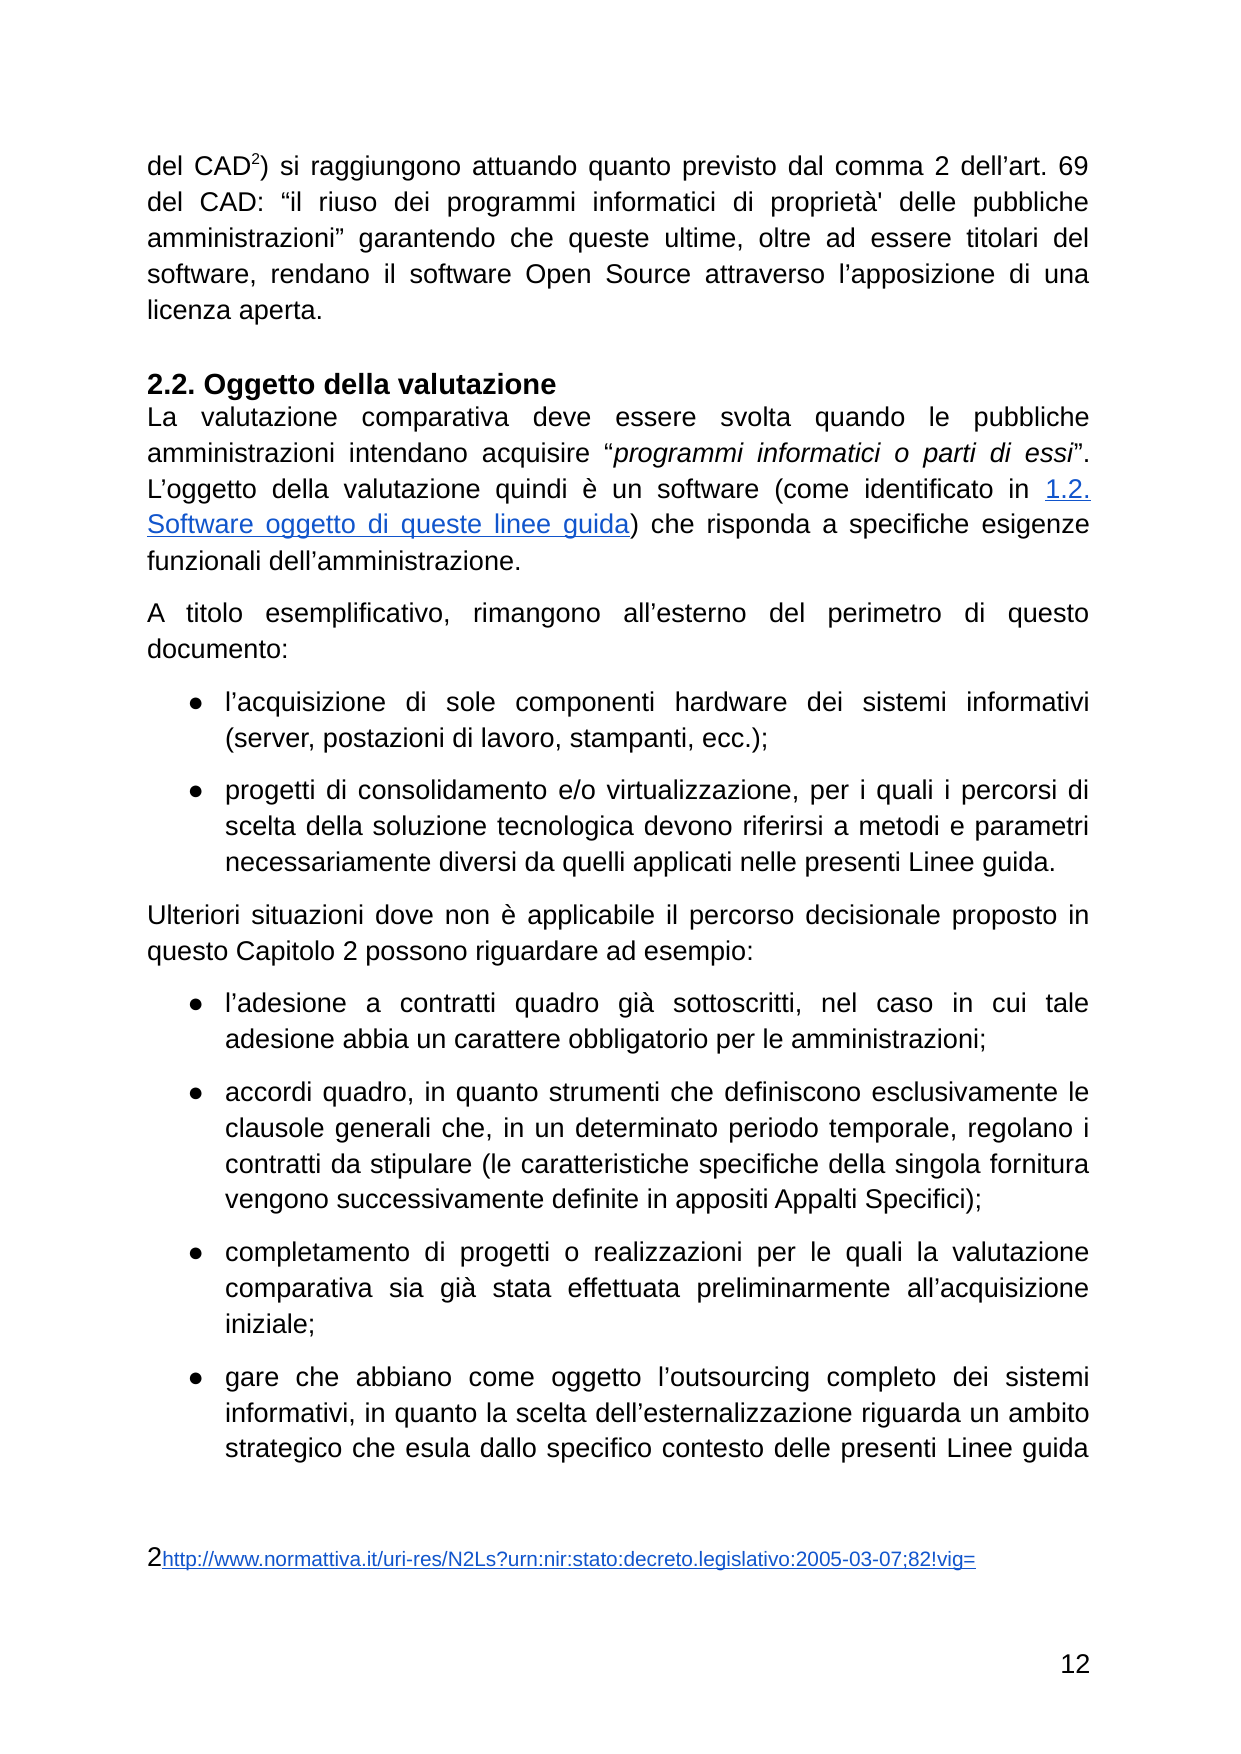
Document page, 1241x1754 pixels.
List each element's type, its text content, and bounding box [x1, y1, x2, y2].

text Il presente documento ribadisce che i “principi di economicità' e di efficienza, tutela degli investimenti, riuso e neutralità' tecnologica” (comma 1 dell’art. 68 del CAD) si raggiungono attuando quanto previsto dal comma 2 dell’art. 69 del CAD: “il riuso dei programmi informatici di proprietà' delle pubbliche amministrazioni” garantendo che queste ultime, oltre ad essere titolari del software, rendano il software Open Source attraverso l’apposizione di una licenza aperta. [147, 150, 1090, 325]
list completamento di progetti o realizzazioni per le quali la valutazione comparativa sia già stata effettuata preliminarmente all’acquisizione iniziale; [187, 1236, 1090, 1339]
list l’acquisizione di sole componenti hardware dei sistemi informativi (server, postazioni di lavoro, stampanti, ecc.); [187, 686, 1090, 753]
list l’adesione a contratti quadro già sottoscritti, nel caso in cui tale adesione abbia un carattere obbligatorio per le amministrazioni; [187, 987, 1090, 1054]
list gare che abbiano come oggetto l’outsourcing completo dei sistemi informativi, in quanto la scelta dell’esternalizzazione riguarda un ambito strategico che esula dallo specifico contesto delle presenti Linee guida [187, 1361, 1090, 1464]
text A titolo esemplificativo, rimangono all’esterno del perimetro di questo documento: [147, 597, 1090, 664]
list accordi quadro, in quanto strumenti che definiscono esclusivamente le clausole generali che, in un determinato periodo temporale, regolano i contratti da stipulare (le caratteristiche specifiche della singola fornitura vengono successivamente definite in appositi Appalti Specifici); [187, 1076, 1090, 1215]
text http://www.normattiva.it/uri-res/N2Ls?urn:nir:stato:decreto.legislativo:2005-03-07;82!vig= [147, 1541, 1090, 1573]
text La valutazione comparativa deve essere svolta quando le pubbliche amministrazioni intendano acquisire “programmi informatici o parti di essi”. L’oggetto della valutazione quindi è un software (come identificato in 1.2. Software oggetto di queste linee guida) che risponda a specifiche esigenze funzionali dell’amministrazione. [147, 401, 1090, 576]
text Ulteriori situazioni dove non è applicabile il percorso decisionale proposto in questo Capitolo 2 possono riguardare ad esempio: [147, 899, 1090, 966]
list progetti di consolidamento e/o virtualizzazione, per i quali i percorsi di scelta della soluzione tecnologica devono riferirsi a metodi e parametri necessariamente diversi da quelli applicati nelle presenti Linee guida. [187, 774, 1090, 877]
subtitle 2.2. Oggetto della valutazione [147, 367, 1090, 401]
